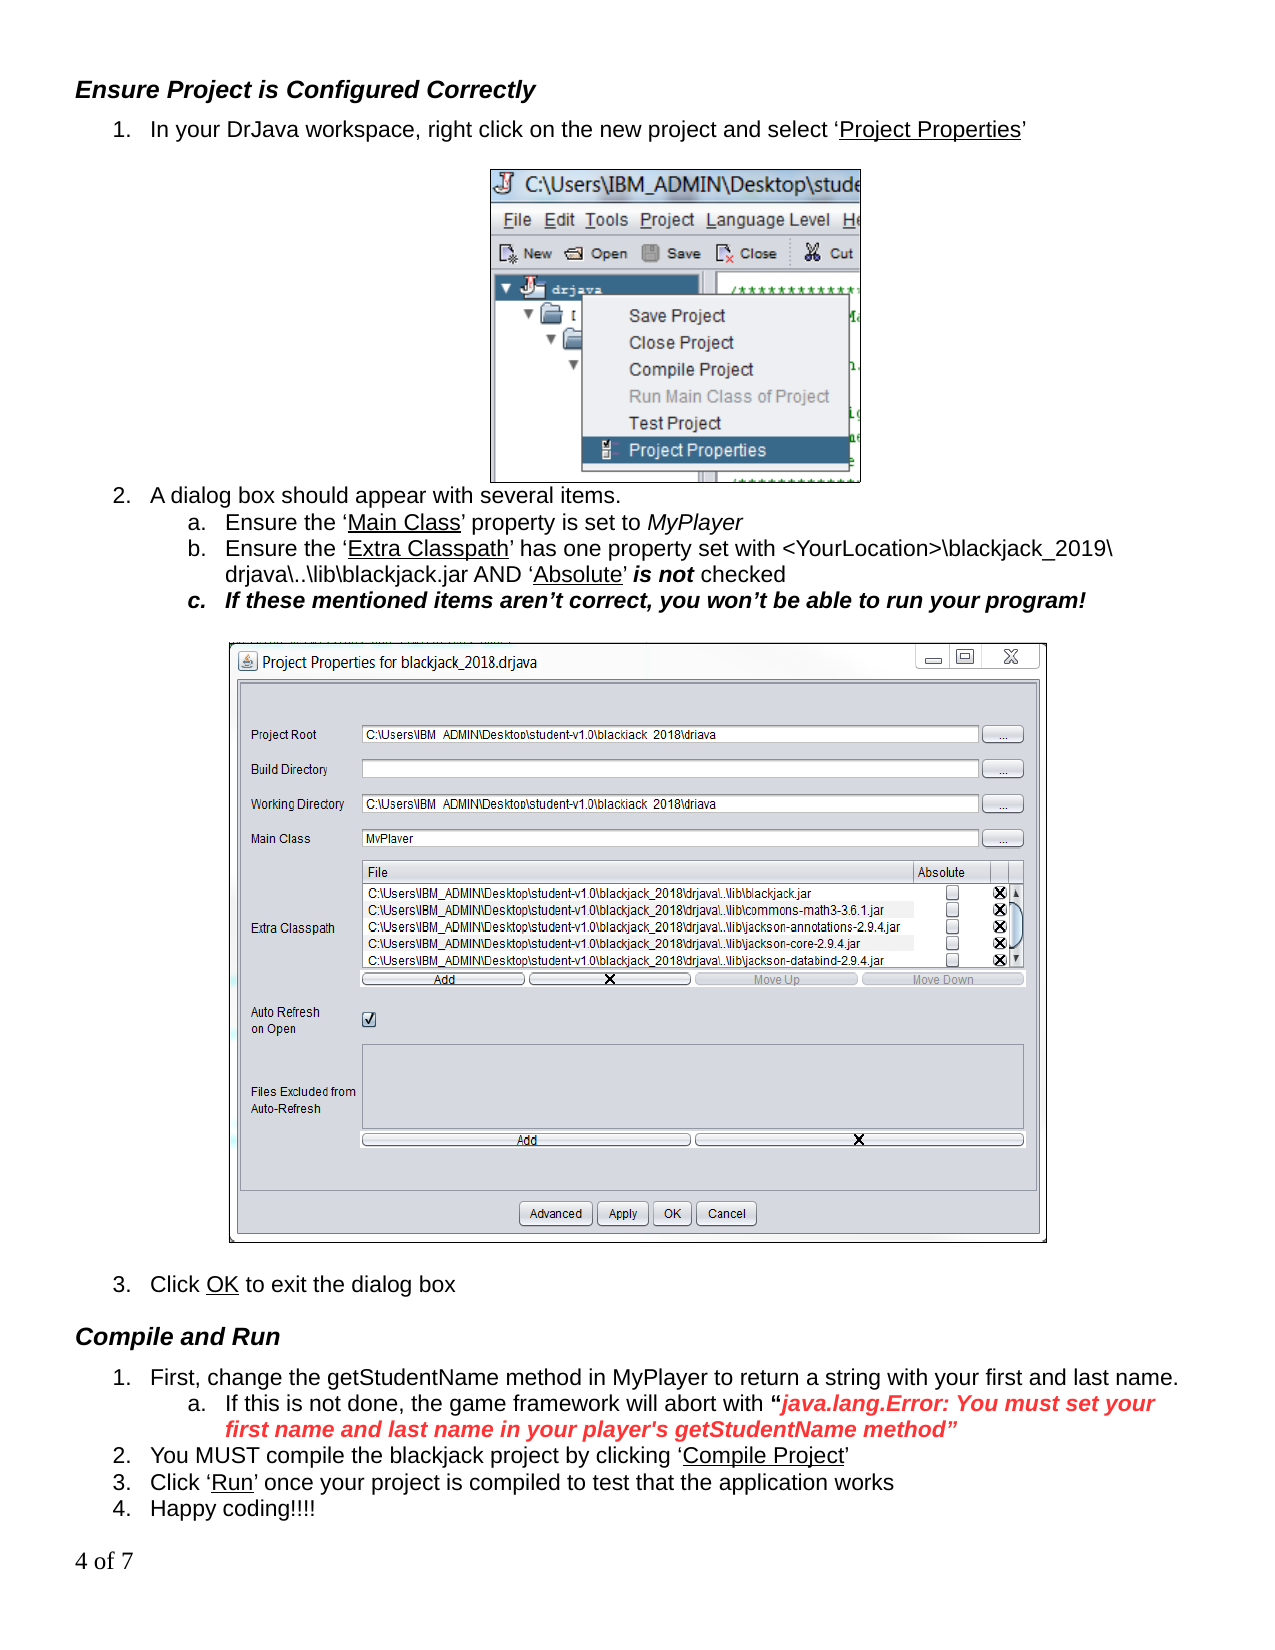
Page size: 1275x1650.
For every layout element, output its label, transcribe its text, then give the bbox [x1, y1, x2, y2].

list Ensure the ‘Main Class’ property is set to MyPlayer [187, 508, 1200, 535]
list Click OK to exit the dialog box [112, 1271, 1200, 1297]
list First, change the getStudentName method in MyPlayer to return a string with your first and last name. [112, 1363, 1200, 1390]
picture [230, 644, 1046, 1242]
list If these mentioned items aren’t correct, you won’t be able to run your program! [187, 587, 1200, 614]
list Happy coding!!!! [112, 1495, 1200, 1522]
picture [491, 170, 860, 482]
list You MUST compile the blackjack project by clicking ‘Compile Project’ [112, 1442, 1200, 1469]
list Ensure the ‘Extra Classpath’ has one property set with <YourLocation>\blackjack_2019\drjava\..\lib\blackjack.jar AND ‘Absolute’ is not checked [187, 535, 1200, 587]
list If this is not done, the game framework will abort with “java.lang.Error: You must set your first name and last name in your player's getStudentName method” [187, 1390, 1200, 1442]
subtitle Compile and Run [75, 1322, 1200, 1351]
list In your DrJava workspace, right click on the new project and select ‘Project Properties’ [112, 116, 1200, 143]
list Click ‘Run’ once your project is compiled to test that the application works [112, 1469, 1200, 1495]
list A dialog box should appear with several items. [112, 482, 1200, 508]
subtitle Ensure Project is Configured Correctly [75, 75, 1200, 104]
